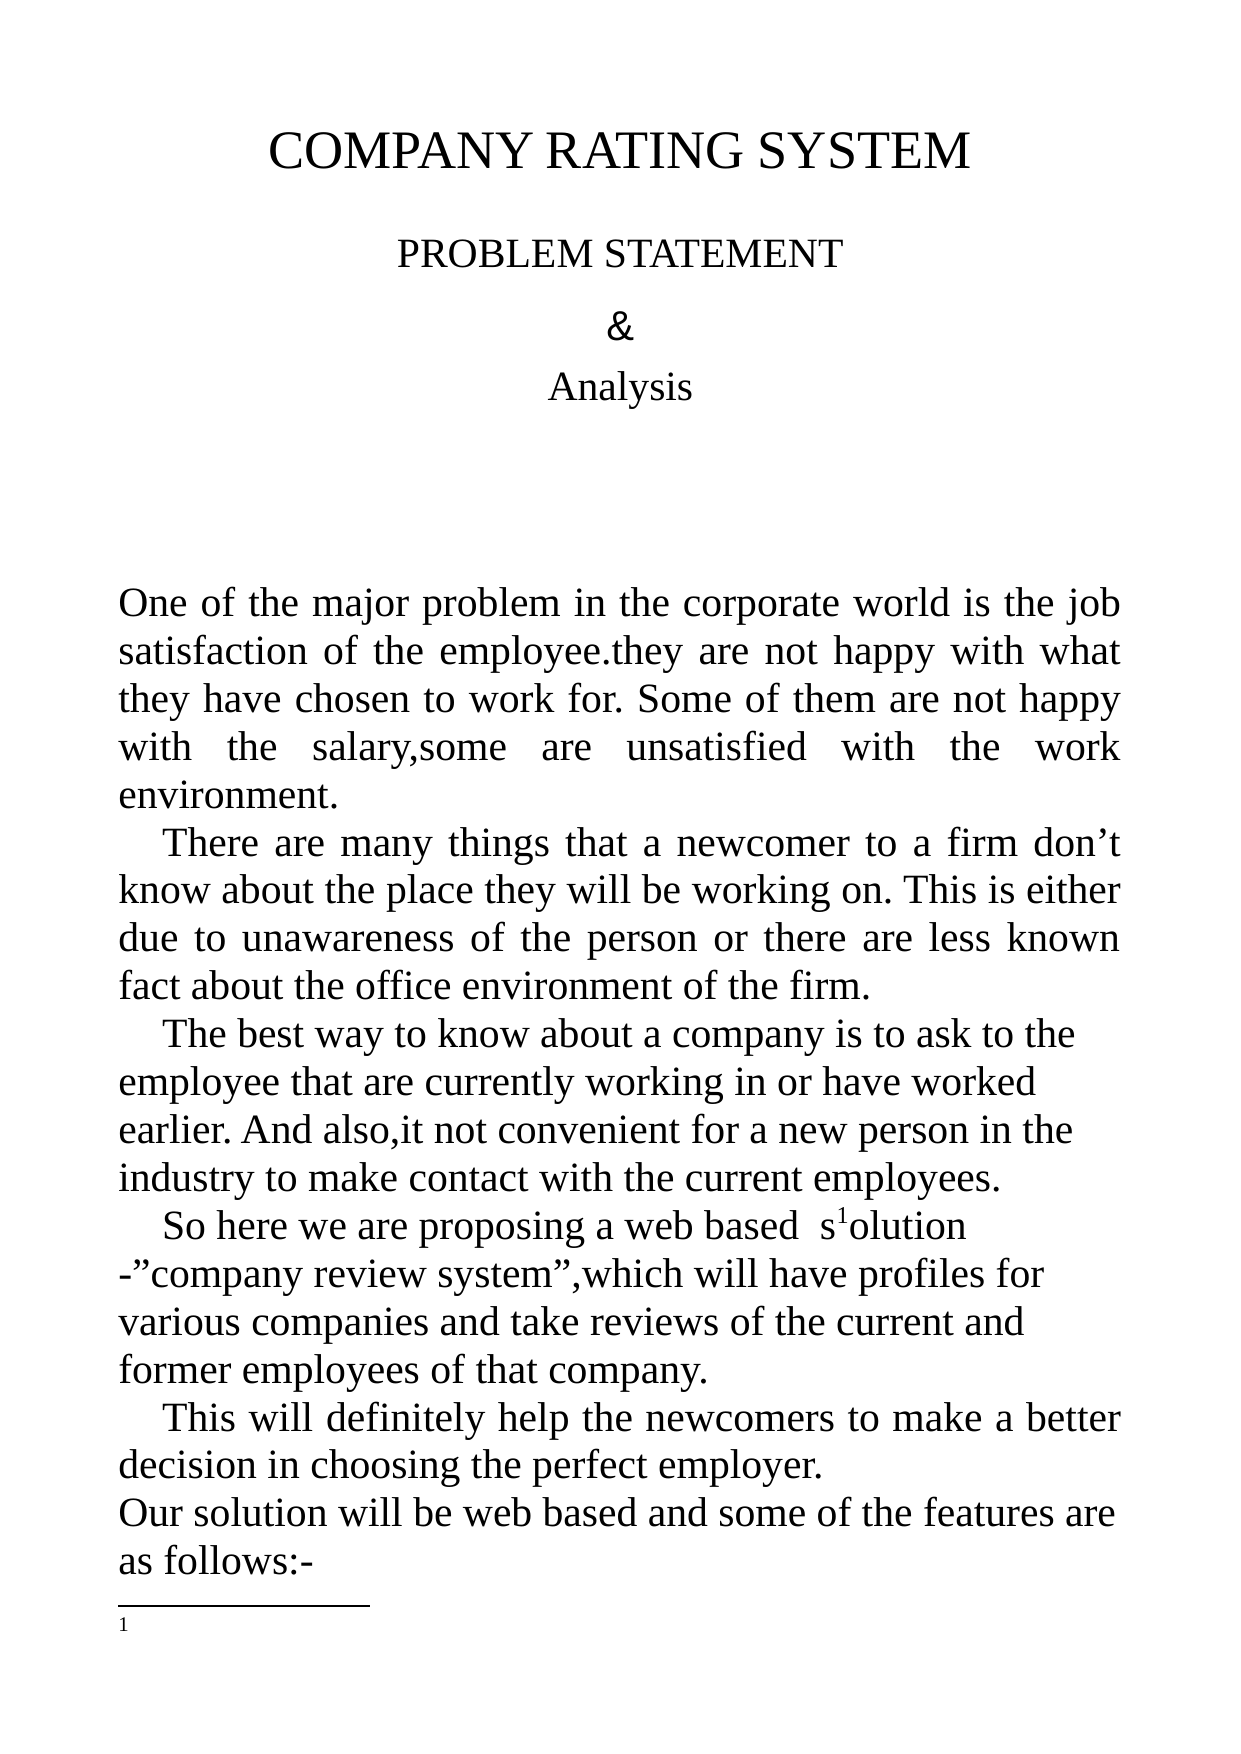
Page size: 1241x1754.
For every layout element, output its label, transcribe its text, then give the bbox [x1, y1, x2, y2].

text PROBLEM STATEMENT [118, 228, 1122, 276]
text One of the major problem in the corporate world is the job satisfaction of the employee.they are not happy with what they have chosen to work for. Some of them are not happy with the salary,some are unsatisfied with the work environment. [118, 577, 1122, 817]
text This will definitely help the newcomers to make a better decision in choosing the perfect employer. [118, 1392, 1122, 1488]
text There are many things that a newcomer to a firm don’t know about the place they will be working on. This is either due to unawareness of the person or there are less known fact about the office environment of the firm. [118, 817, 1122, 1009]
text Analysis [118, 362, 1122, 409]
text The best way to know about a company is to ask to the employee that are currently working in or have worked earlier. And also,it not convenient for a new person in the industry to make contact with the current employees. [118, 1009, 1122, 1200]
subtitle & [118, 301, 1122, 349]
text Our solution will be web based and some of the features are as follows:- [118, 1488, 1122, 1584]
text COMPANY RATING SYSTEM [118, 118, 1122, 180]
text So here we are proposing a web based solution -”company review system”,which will have profiles for various companies and take reviews of the current and former employees of that company. [118, 1200, 1122, 1392]
